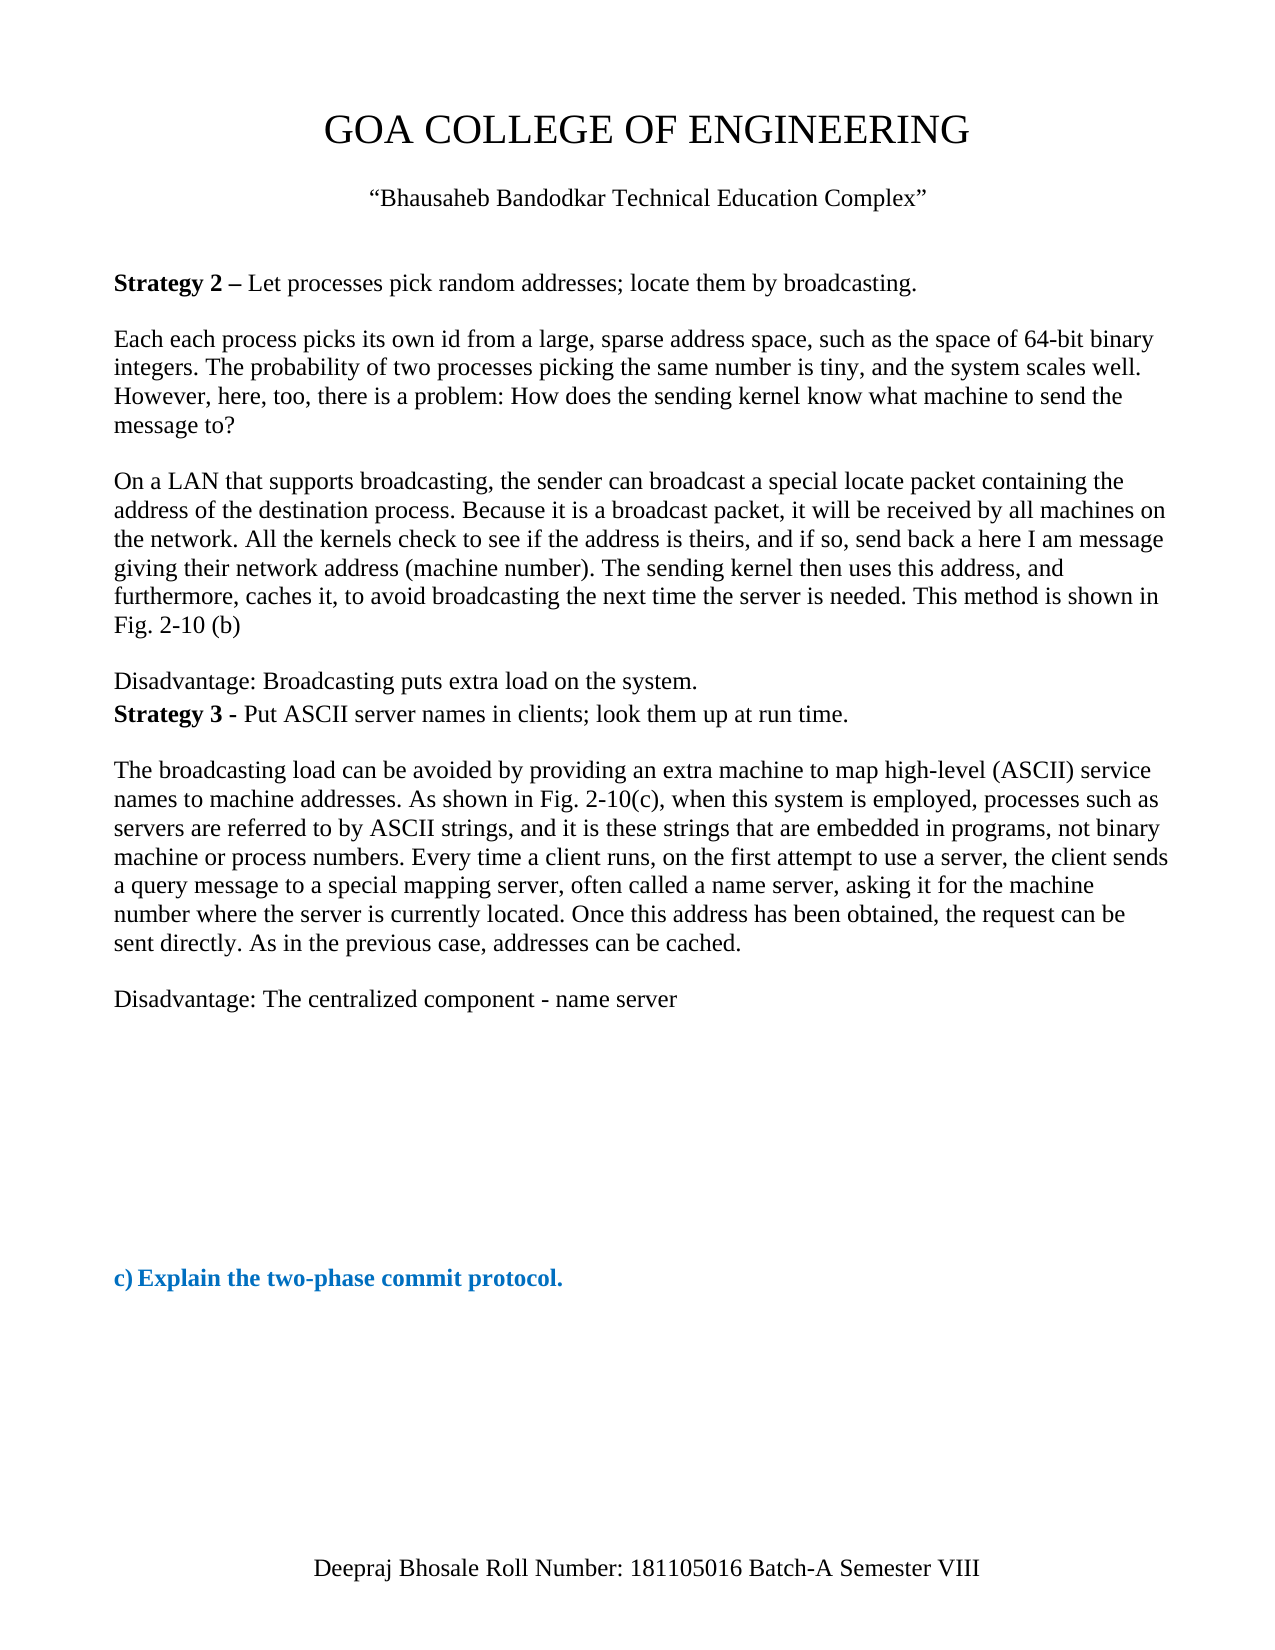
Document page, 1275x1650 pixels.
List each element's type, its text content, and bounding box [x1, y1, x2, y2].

text The broadcasting load can be avoided by providing an extra machine to map high-level (ASCII) service names to machine addresses. As shown in Fig. 2-10(c), when this system is employed, processes such as servers are referred to by ASCII strings, and it is these strings that are embedded in programs, not binary machine or process numbers. Every time a client runs, on the first attempt to use a server, the client sends a query message to a special mapping server, often called a name server, asking it for the machine number where the server is currently located. Once this address has been obtained, the request can be sent directly. As in the previous case, addresses can be cached. [113, 756, 1169, 957]
text Disadvantage: The centralized component - name server [113, 984, 1191, 1013]
text Strategy 3 - Put ASCII server names in clients; look them up at run time. [113, 699, 1191, 728]
text On a LAN that supports broadcasting, the sender can broadcast a special locate packet containing the address of the destination process. Because it is a broadcast packet, it will be received by all machines on the network. All the kernels check to see if the address is theirs, and if so, send back a here I am message giving their network address (machine number). The sending kernel then uses this address, and furthermore, caches it, to avoid broadcasting the next time the server is needed. This method is shown in Fig. 2-10 (b) [113, 466, 1180, 639]
text Disadvantage: Broadcasting puts extra load on the system. [113, 666, 1191, 695]
text Each each process picks its own id from a large, sparse address space, such as the space of 64-bit binary integers. The probability of two processes picking the same number is tiny, and the system scales well. However, here, too, there is a problem: How does the sending kernel know what machine to send the message to? [113, 324, 1180, 439]
text Strategy 2 – Let processes pick random addresses; locate them by broadcasting. [113, 268, 1191, 296]
subtitle Explain the two-phase commit protocol. [113, 1263, 1191, 1291]
